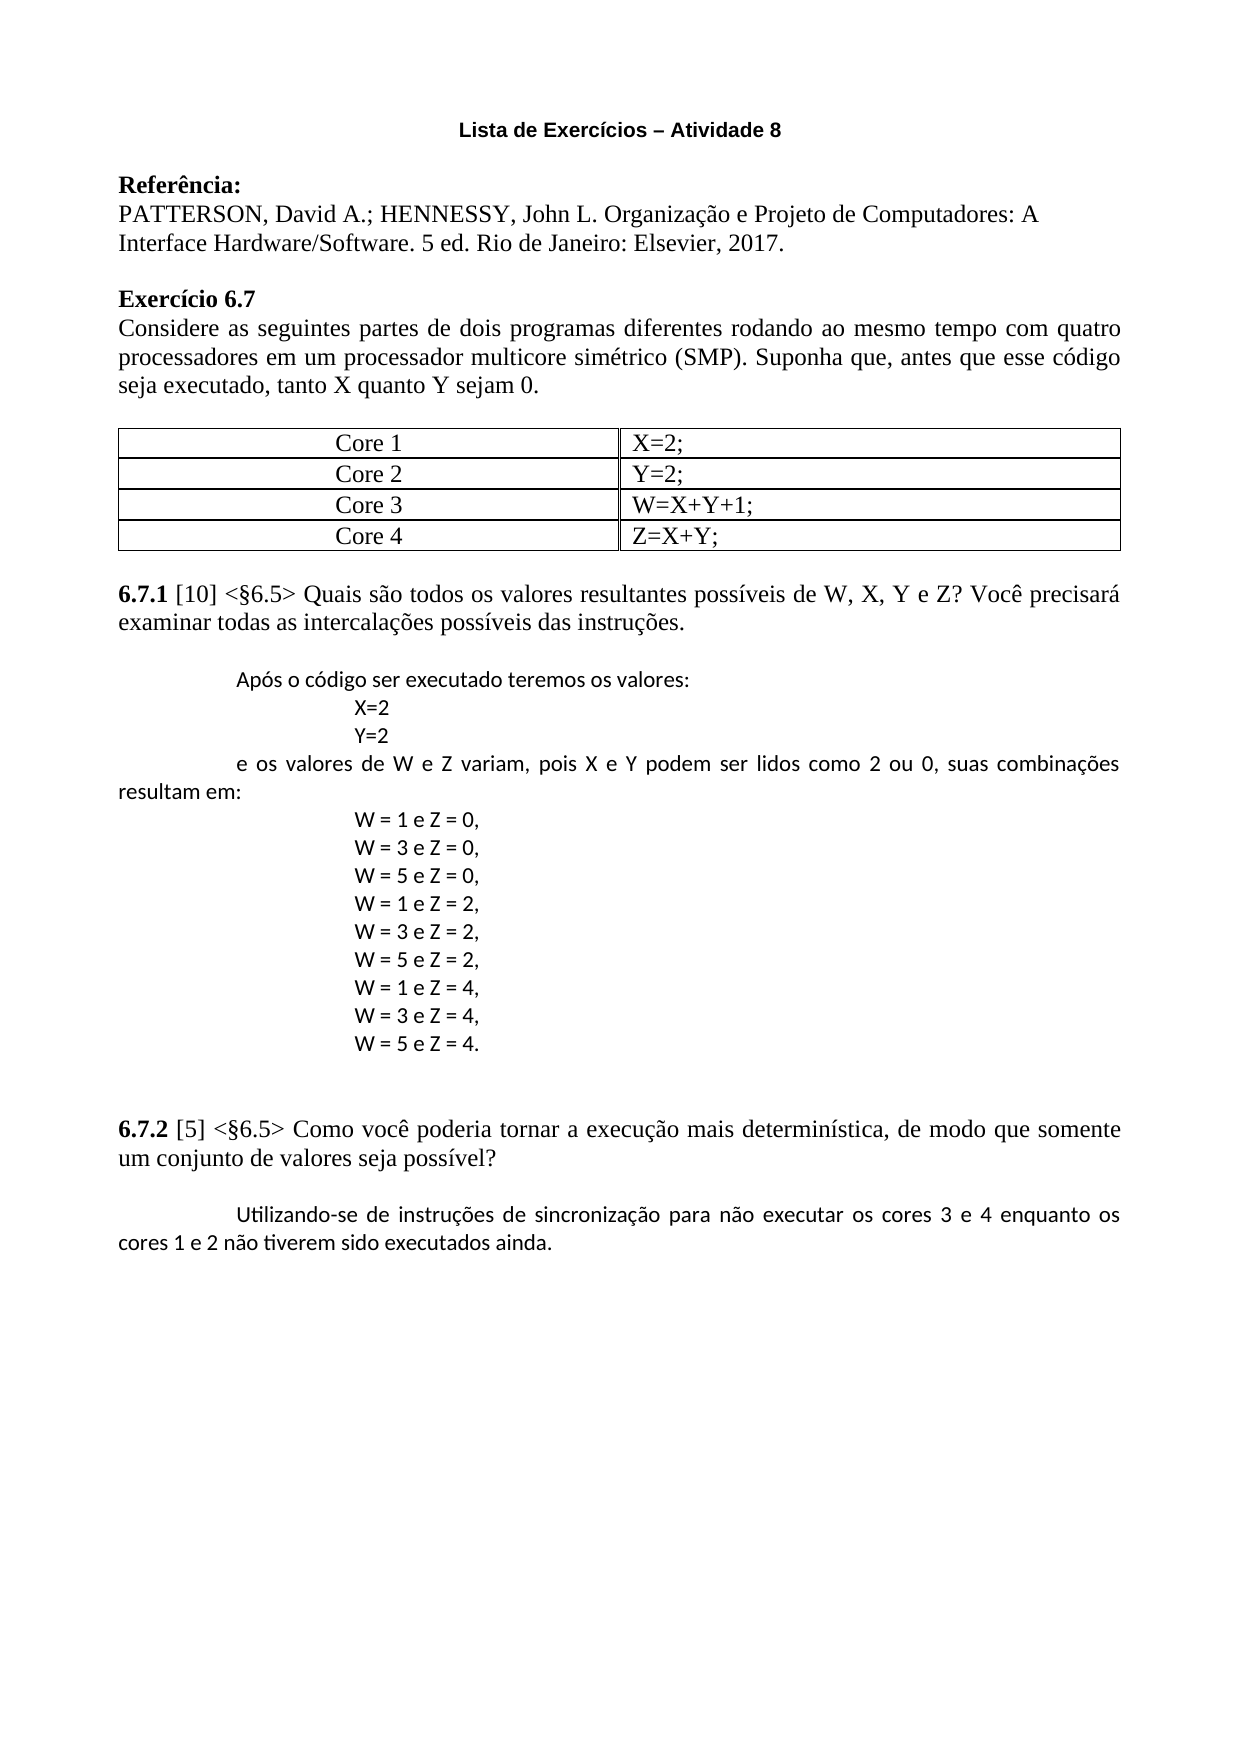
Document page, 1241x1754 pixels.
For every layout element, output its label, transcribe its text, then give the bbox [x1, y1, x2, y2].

text Utilizando-se de instruções de sincronização para não executar os cores 3 e 4 enquanto os cores 1 e 2 não tiverem sido executados ainda. [118, 1200, 1122, 1256]
table_cell W=X+Y+1; [621, 490, 1120, 519]
text Exercício 6.7 [118, 284, 1122, 313]
text 6.7.2 [5] <§6.5> Como você poderia tornar a execução mais determinística, de modo que somente um conjunto de valores seja possível? [118, 1114, 1122, 1172]
text Referência: [118, 170, 1122, 199]
text e os valores de W e Z variam, pois X e Y podem ser lidos como 2 ou 0, suas combinações resultam em: [118, 749, 1122, 805]
text Considere as seguintes partes de dois programas diferentes rodando ao mesmo tempo com quatro processadores em um processador multicore simétrico (SMP). Suponha que, antes que esse código seja executado, tanto X quanto Y sejam 0. [118, 313, 1122, 399]
text W = 3 e Z = 2, [118, 917, 1122, 946]
text Após o código ser executado teremos os valores: [118, 664, 1122, 693]
table_header X=2; [621, 429, 1120, 457]
text Y=2 [118, 721, 1122, 749]
table_cell Y=2; [621, 459, 1120, 488]
text W = 5 e Z = 2, [118, 946, 1122, 973]
table_header Core 1 [119, 429, 618, 457]
text X=2 [118, 693, 1122, 721]
text W = 5 e Z = 4. [118, 1029, 1122, 1058]
table_cell Core 2 [119, 459, 618, 488]
table_cell Z=X+Y; [621, 521, 1120, 550]
text W = 1 e Z = 2, [118, 889, 1122, 917]
text W = 1 e Z = 4, [118, 973, 1122, 1002]
text PATTERSON, David A.; HENNESSY, John L. Organização e Projeto de Computadores: A Interface Hardware/Software. 5 ed. Rio de Janeiro: Elsevier, 2017. [118, 199, 1122, 256]
text W = 3 e Z = 0, [118, 833, 1122, 861]
table_cell Core 3 [119, 490, 618, 519]
text W = 3 e Z = 4, [118, 1002, 1122, 1029]
table_cell Core 4 [119, 521, 618, 550]
text 6.7.1 [10] <§6.5> Quais são todos os valores resultantes possíveis de W, X, Y e Z? Você precisará examinar todas as intercalações possíveis das instruções. [118, 579, 1122, 636]
text W = 1 e Z = 0, [118, 805, 1122, 833]
text Lista de Exercícios – Atividade 8 [118, 118, 1122, 142]
text W = 5 e Z = 0, [118, 861, 1122, 889]
